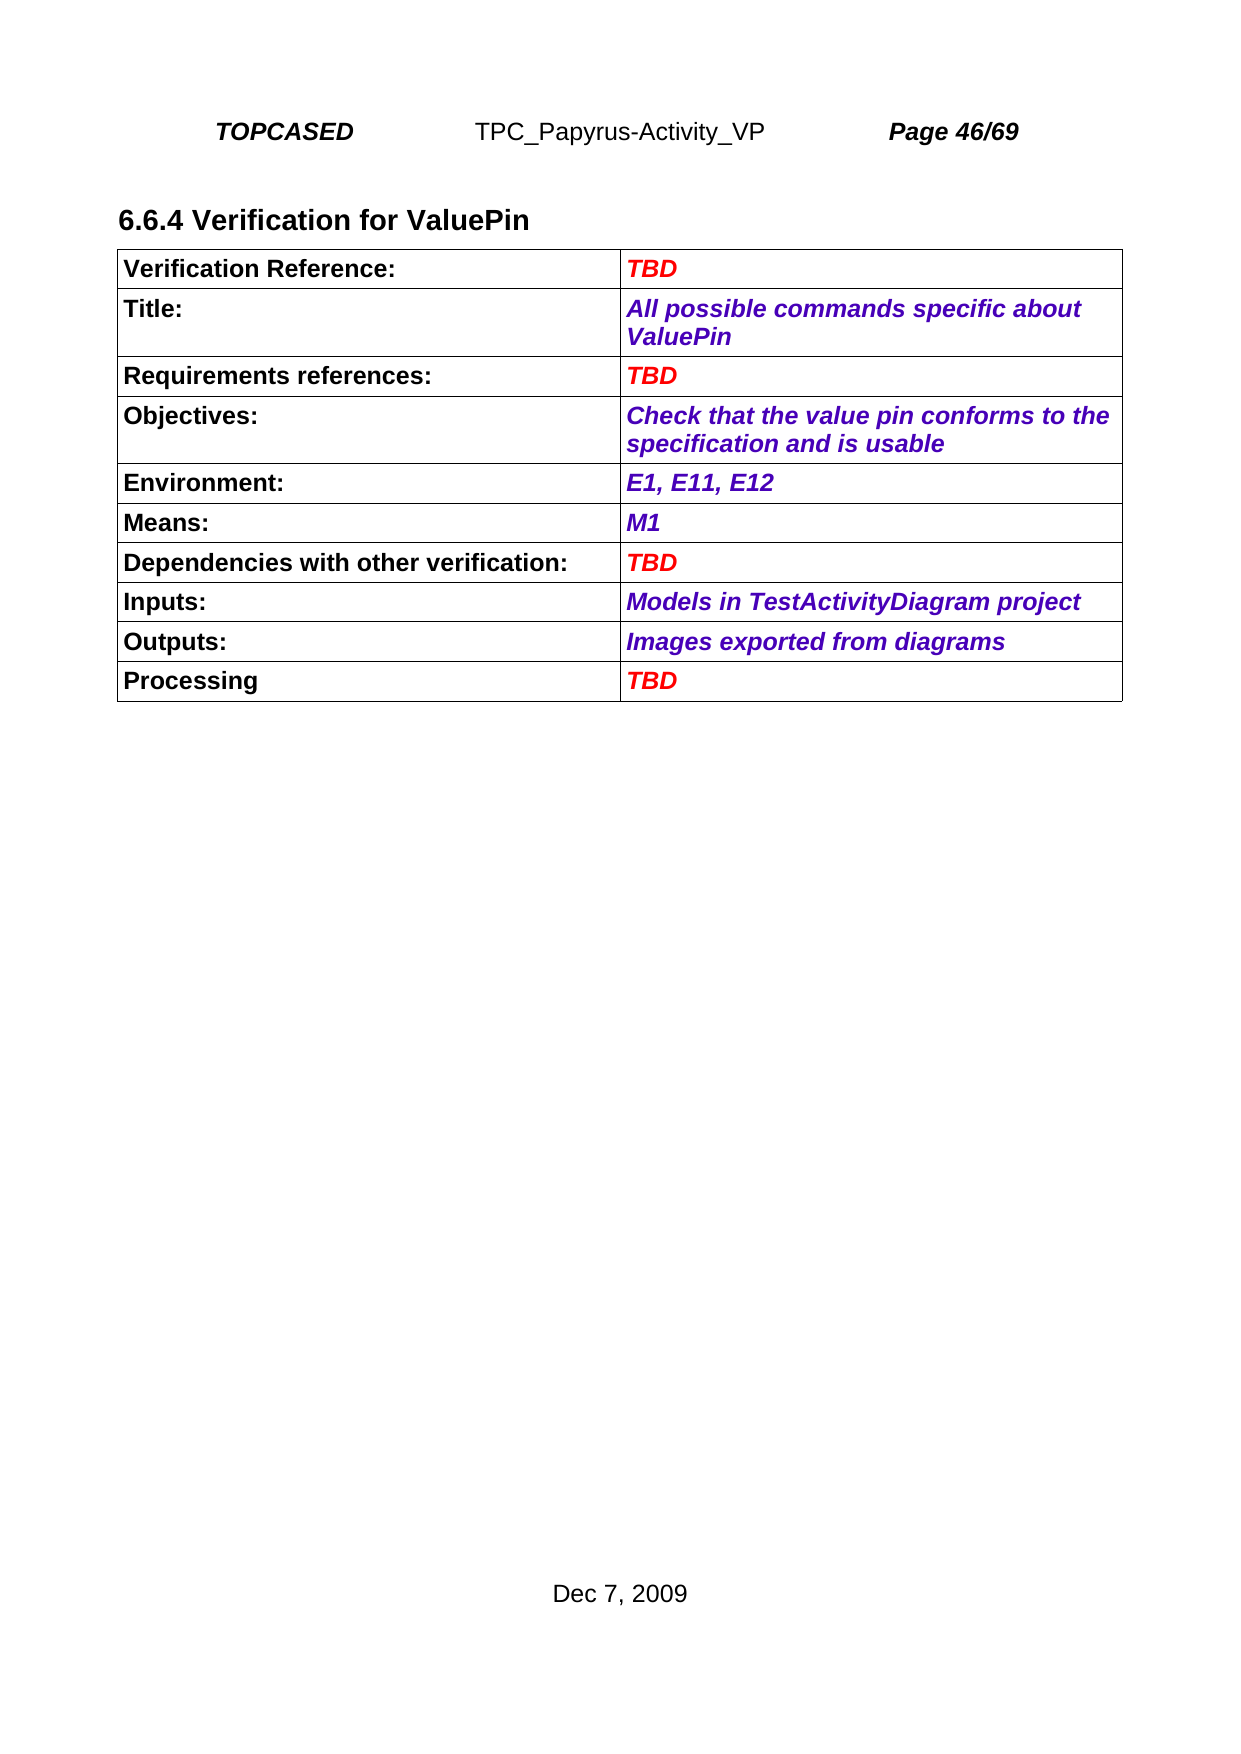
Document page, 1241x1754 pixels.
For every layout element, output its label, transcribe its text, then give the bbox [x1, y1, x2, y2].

table_cell TBD [621, 543, 1122, 582]
table_cell Objectives: [118, 397, 620, 463]
table_cell Means: [118, 504, 620, 542]
table_header Verification Reference: [118, 250, 620, 288]
table_cell Processing [118, 662, 620, 701]
table_cell TBD [621, 662, 1122, 701]
table_cell Outputs: [118, 622, 620, 661]
subtitle Verification for ValuePin [118, 204, 1122, 236]
table_cell Title: [118, 289, 620, 356]
table_cell E1, E11, E12 [621, 464, 1122, 503]
table_cell All possible commands specific about ValuePin [621, 289, 1122, 356]
table_cell Requirements references: [118, 357, 620, 396]
table_cell Models in TestActivityDiagram project [621, 583, 1122, 621]
table_cell M1 [621, 504, 1122, 542]
table_cell Inputs: [118, 583, 620, 621]
table_cell Environment: [118, 464, 620, 503]
table_cell Dependencies with other verification: [118, 543, 620, 582]
table_header TBD [621, 250, 1122, 288]
table_cell Images exported from diagrams [621, 622, 1122, 661]
table_cell TBD [621, 357, 1122, 396]
table_cell Check that the value pin conforms to the specification and is usable [621, 397, 1122, 463]
